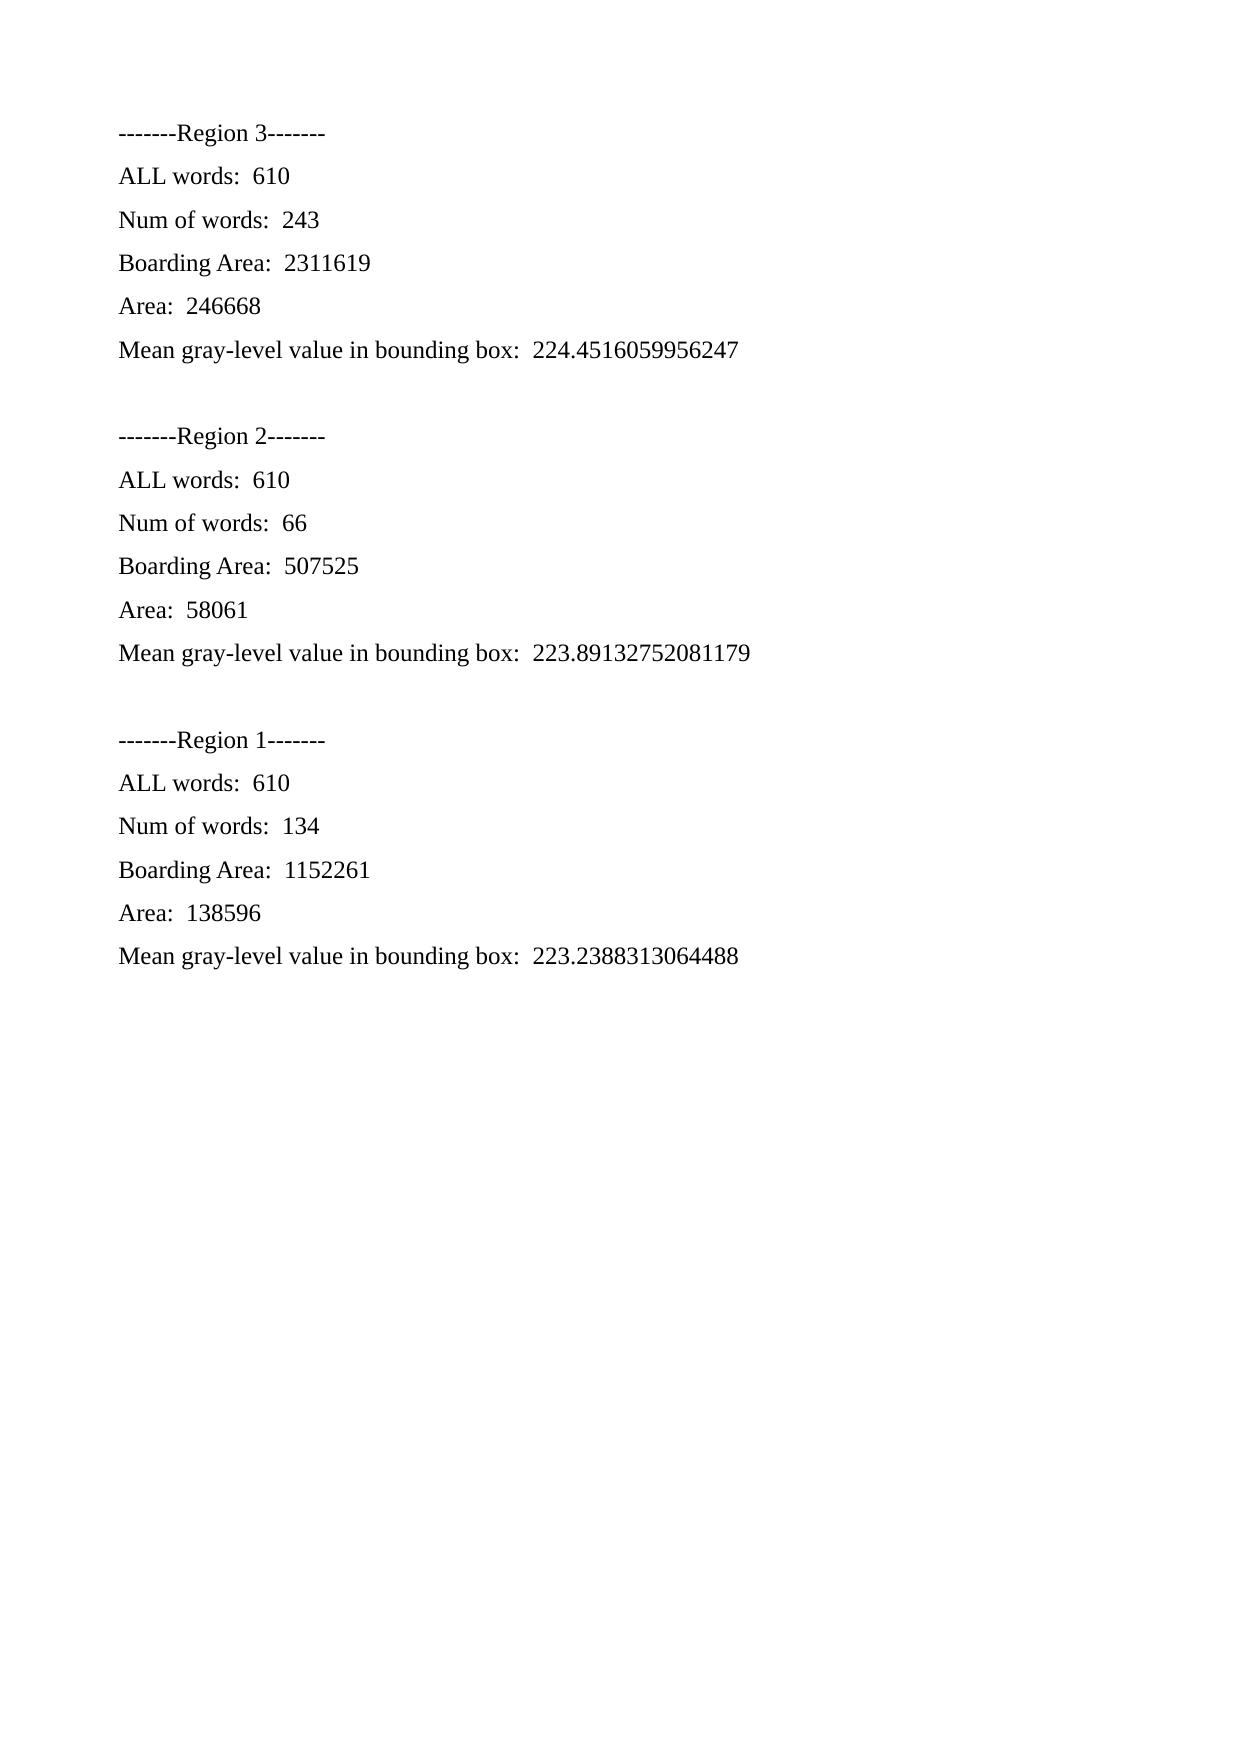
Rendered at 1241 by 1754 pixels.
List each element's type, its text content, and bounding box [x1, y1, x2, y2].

text Boarding Area: 507525 [118, 551, 1122, 580]
text Mean gray-level value in bounding box: 223.2388313064488 [118, 941, 1122, 970]
text ALL words: 610 [118, 465, 1122, 493]
text Mean gray-level value in bounding box: 223.89132752081179 [118, 638, 1122, 667]
text Area: 138596 [118, 898, 1122, 927]
text -------Region 2------- [118, 421, 1122, 450]
text ALL words: 610 [118, 161, 1122, 190]
text Num of words: 243 [118, 205, 1122, 233]
text -------Region 3------- [118, 118, 1122, 147]
text Area: 58061 [118, 595, 1122, 623]
text -------Region 1------- [118, 725, 1122, 753]
text Mean gray-level value in bounding box: 224.4516059956247 [118, 335, 1122, 363]
text Num of words: 134 [118, 811, 1122, 840]
text Num of words: 66 [118, 508, 1122, 537]
text Boarding Area: 2311619 [118, 248, 1122, 277]
text Boarding Area: 1152261 [118, 855, 1122, 883]
text ALL words: 610 [118, 768, 1122, 797]
text Area: 246668 [118, 291, 1122, 320]
